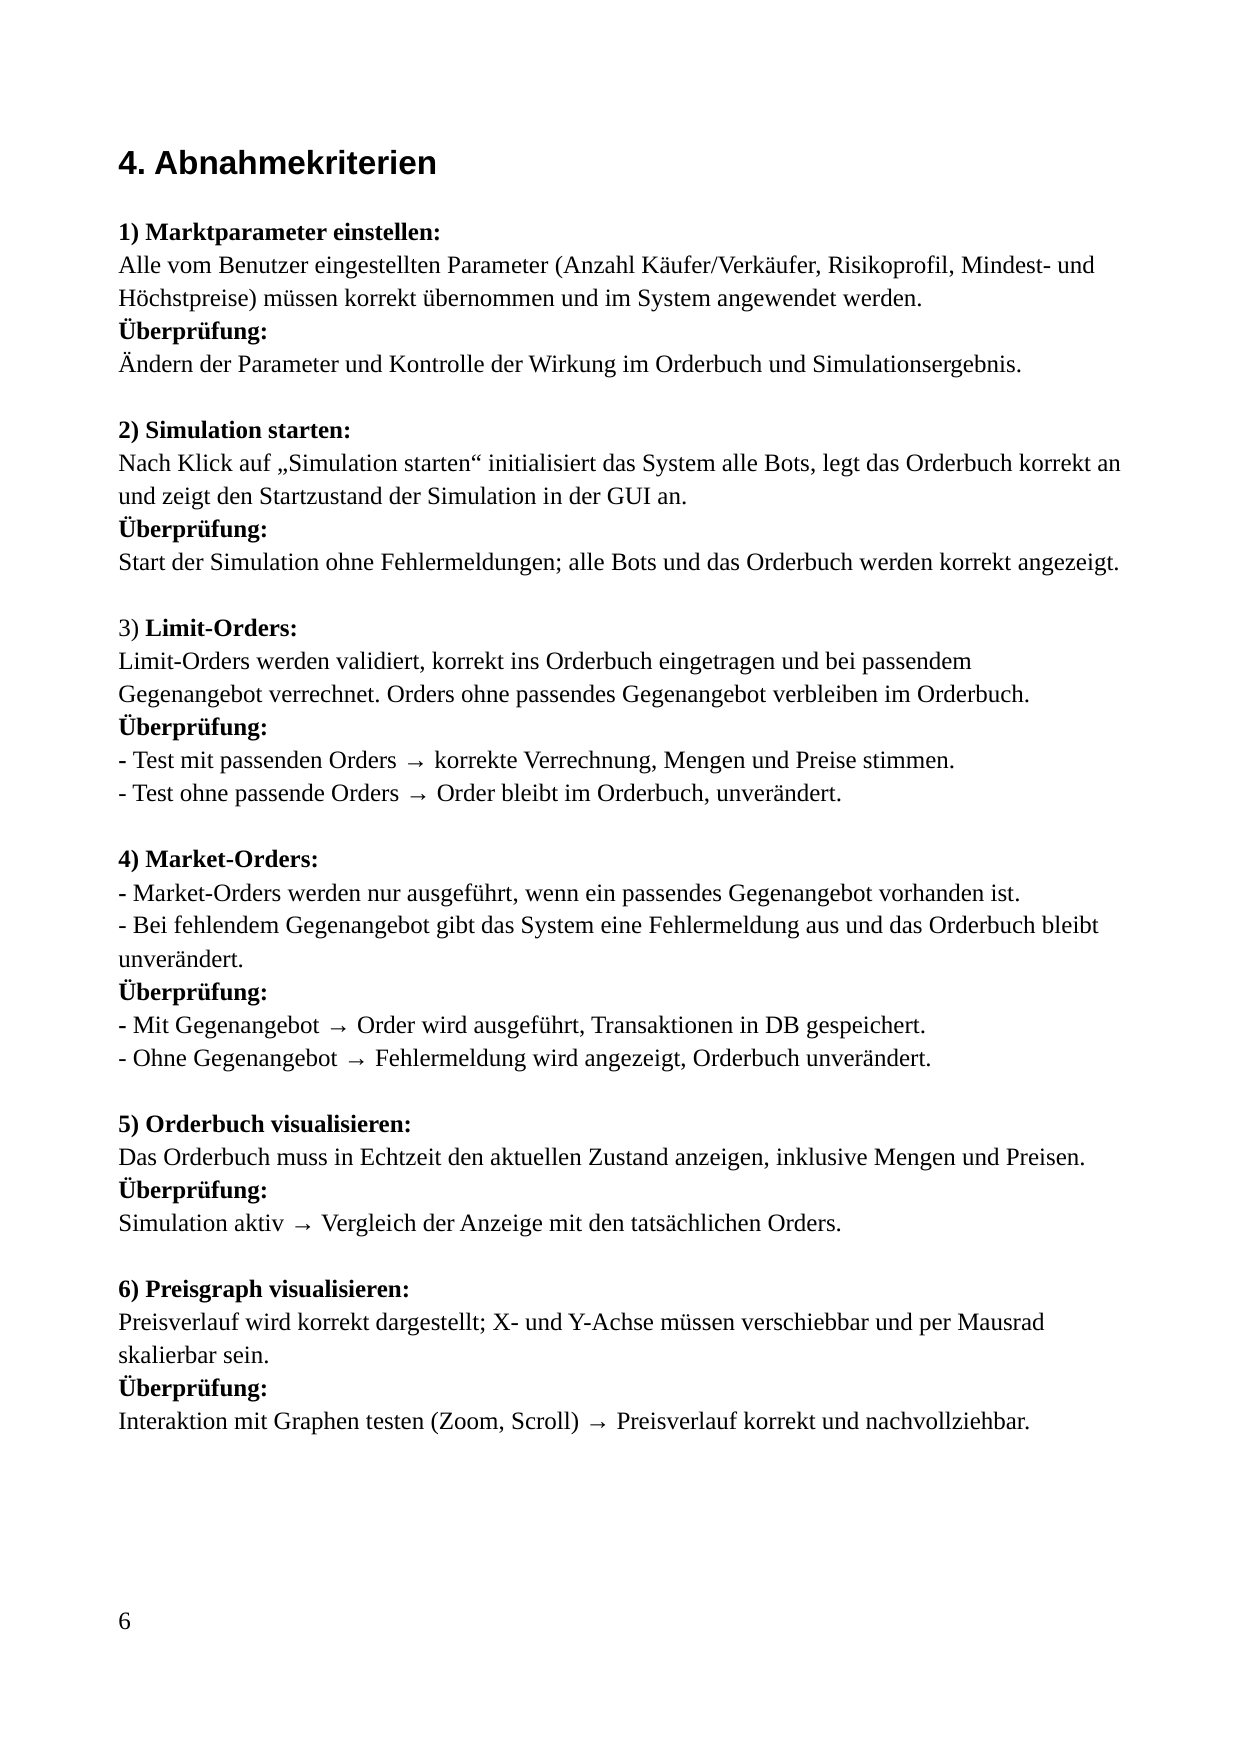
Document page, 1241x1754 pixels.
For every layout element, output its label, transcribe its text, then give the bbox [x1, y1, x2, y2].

text 5) Orderbuch visualisieren: Das Orderbuch muss in Echtzeit den aktuellen Zustand anzeigen, inklusive Mengen und Preisen. Überprüfung: Simulation aktiv → Vergleich der Anzeige mit den tatsächlichen Orders. [118, 1090, 1122, 1237]
text 1) Marktparameter einstellen: Alle vom Benutzer eingestellten Parameter (Anzahl Käufer/Verkäufer, Risikoprofil, Mindest- und Höchstpreise) müssen korrekt übernommen und im System angewendet werden. Überprüfung: Ändern der Parameter und Kontrolle der Wirkung im Orderbuch und Simulationsergebnis. [118, 213, 1122, 378]
text 2) Simulation starten: Nach Klick auf „Simulation starten“ initialisiert das System alle Bots, legt das Orderbuch korrekt an und zeigt den Startzustand der Simulation in der GUI an. Überprüfung: Start der Simulation ohne Fehlermeldungen; alle Bots und das Orderbuch werden korrekt angezeigt. 3) Limit-Orders: Limit-Orders werden validiert, korrekt ins Orderbuch eingetragen und bei passendem Gegenangebot verrechnet. Orders ohne passendes Gegenangebot verbleiben im Orderbuch. Überprüfung: - Test mit passenden Orders → korrekte Verrechnung, Mengen und Preise stimmen. - Test ohne passende Orders → Order bleibt im Orderbuch, unverändert. [118, 397, 1122, 807]
subtitle 4. Abnahmekriterien [118, 131, 1122, 182]
text 6) Preisgraph visualisieren: Preisverlauf wird korrekt dargestellt; X- und Y-Achse müssen verschiebbar und per Mausrad skalierbar sein. Überprüfung: Interaktion mit Graphen testen (Zoom, Scroll) → Preisverlauf korrekt und nachvollziehbar. [118, 1255, 1122, 1435]
text 4) Market-Orders: - Market-Orders werden nur ausgeführt, wenn ein passendes Gegenangebot vorhanden ist. - Bei fehlendem Gegenangebot gibt das System eine Fehlermeldung aus und das Orderbuch bleibt unverändert. Überprüfung: - Mit Gegenangebot → Order wird ausgeführt, Transaktionen in DB gespeichert. - Ohne Gegenangebot → Fehlermeldung wird angezeigt, Orderbuch unverändert. [118, 826, 1122, 1071]
